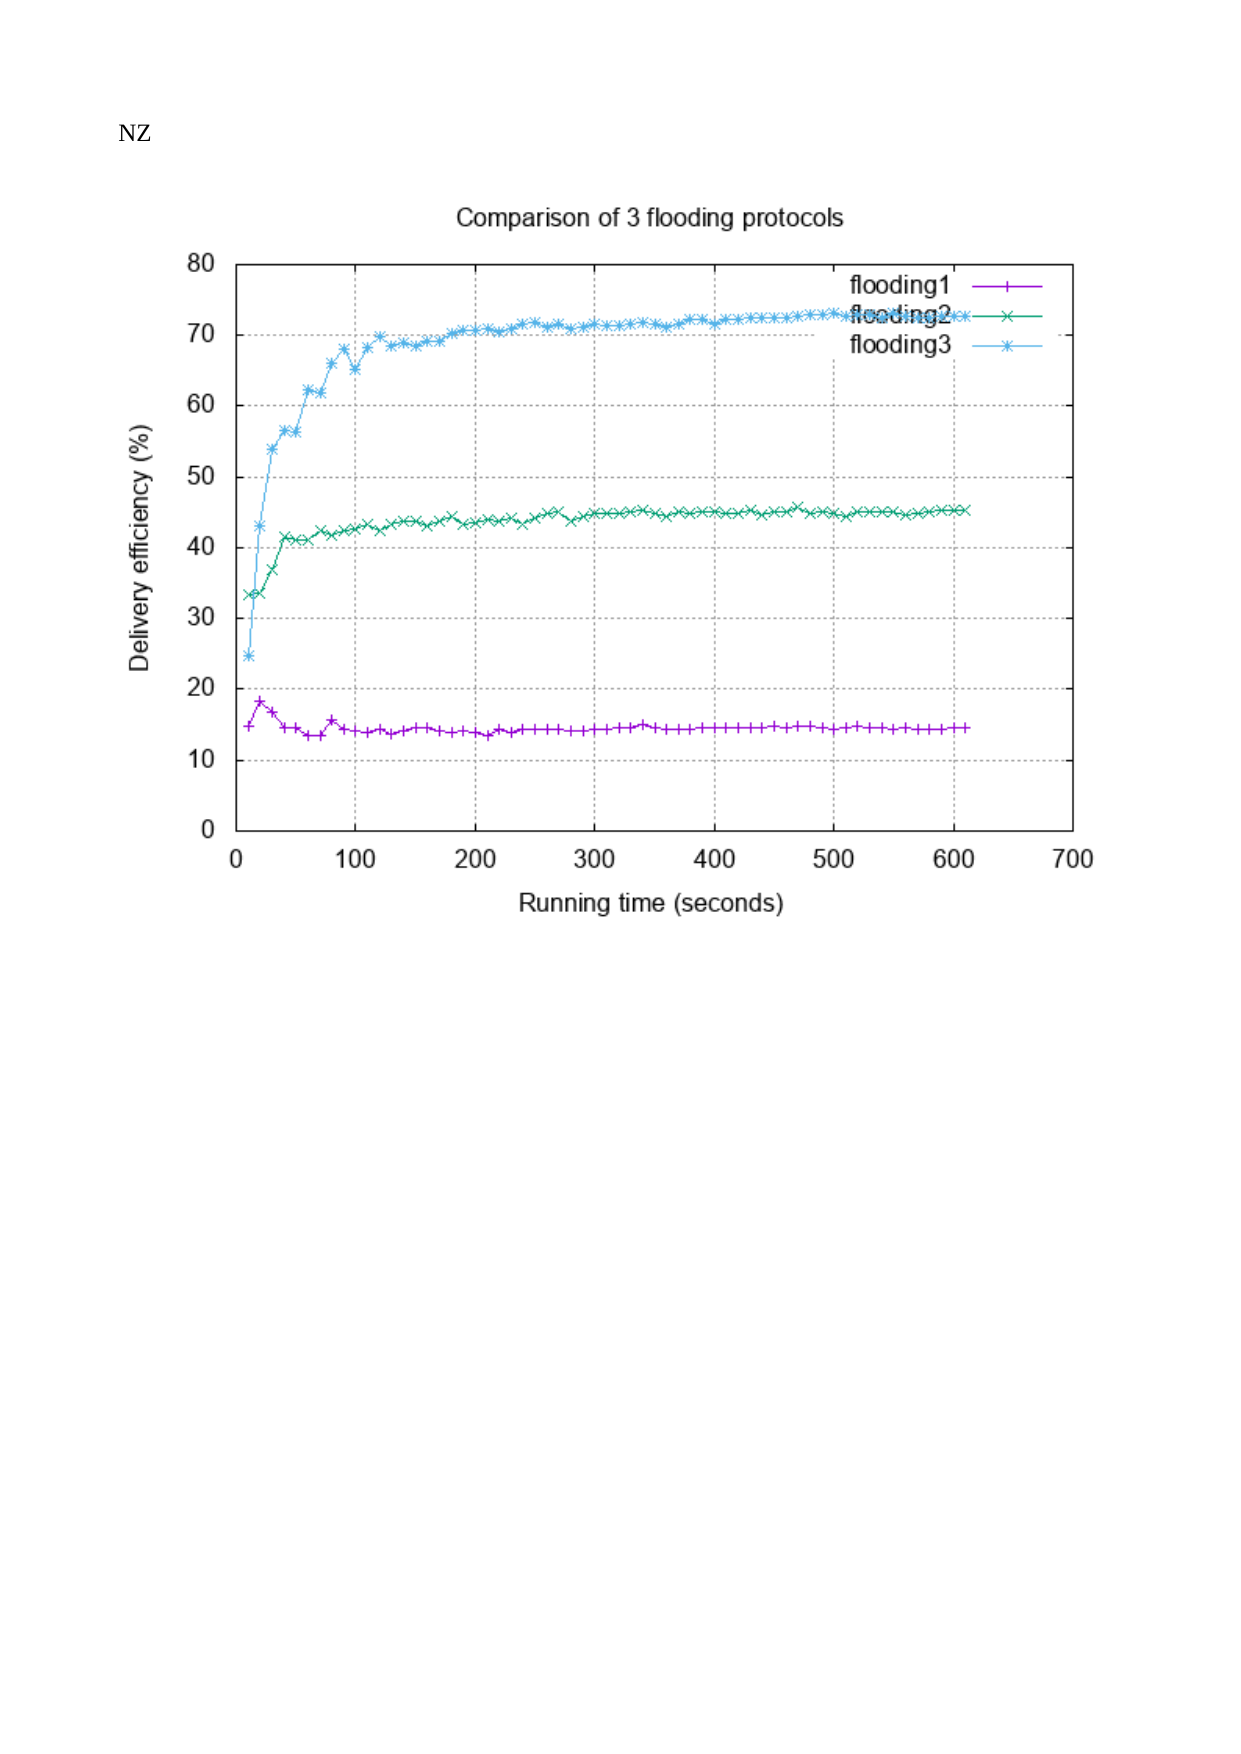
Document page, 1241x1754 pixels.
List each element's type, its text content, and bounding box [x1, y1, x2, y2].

text NZ [118, 118, 1122, 147]
picture [120, 175, 1121, 926]
